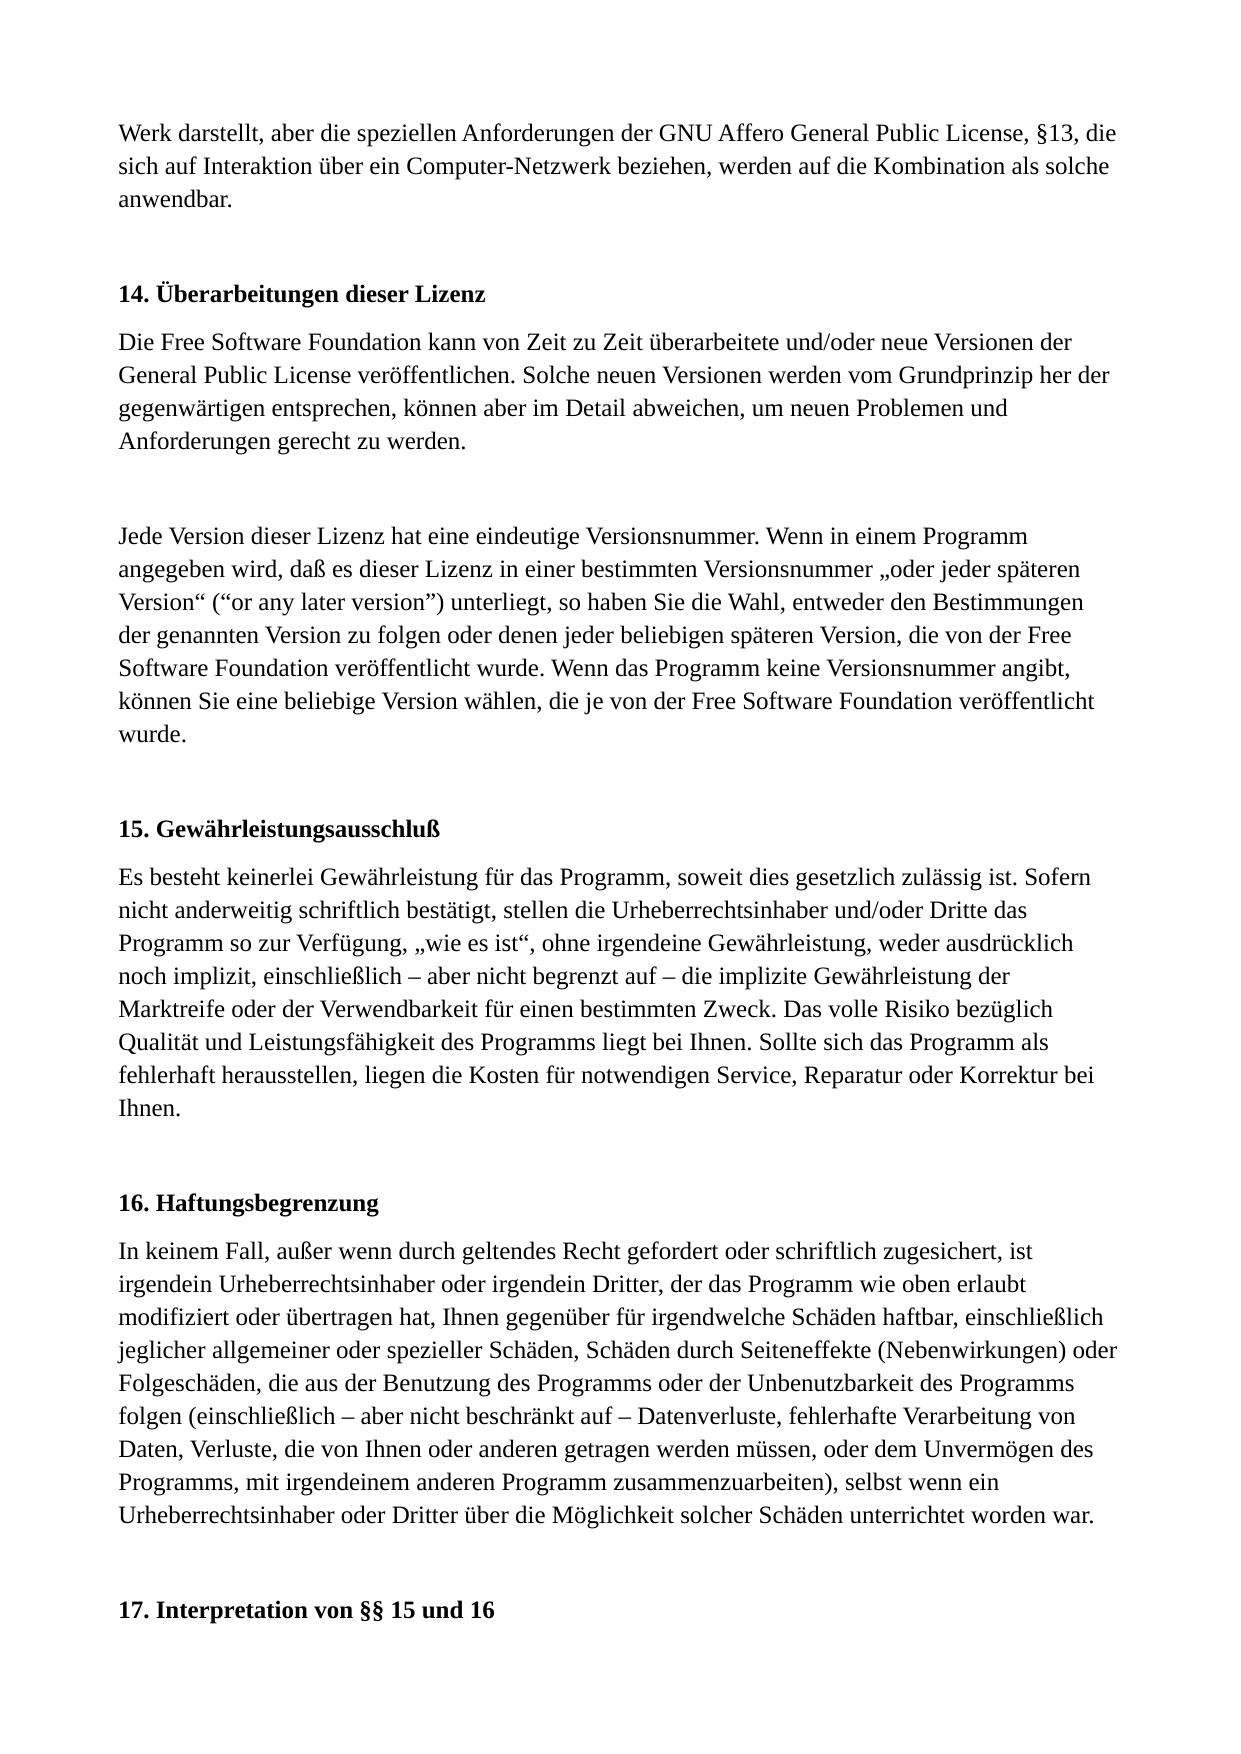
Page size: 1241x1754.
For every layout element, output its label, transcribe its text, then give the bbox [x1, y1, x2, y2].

text Jede Version dieser Lizenz hat eine eindeutige Versionsnummer. Wenn in einem Programm angegeben wird, daß es dieser Lizenz in einer bestimmten Versionsnummer „oder jeder späteren Version“ (“or any later version”) unterliegt, so haben Sie die Wahl, entweder den Bestimmungen der genannten Version zu folgen oder denen jeder beliebigen späteren Version, die von der Free Software Foundation veröffentlicht wurde. Wenn das Programm keine Versionsnummer angibt, können Sie eine beliebige Version wählen, die je von der Free Software Foundation veröffentlicht wurde. [118, 521, 1122, 748]
text 17. Interpretation von §§ 15 und 16 [118, 1596, 1122, 1624]
text Die Free Software Foundation kann von Zeit zu Zeit überarbeitete und/oder neue Versionen der General Public License veröffentlichen. Solche neuen Versionen werden vom Grundprinzip her der gegenwärtigen entsprechen, können aber im Detail abweichen, um neuen Problemen und Anforderungen gerecht zu werden. [118, 327, 1122, 455]
text Es besteht keinerlei Gewährleistung für das Programm, soweit dies gesetzlich zulässig ist. Sofern nicht anderweitig schriftlich bestätigt, stellen die Urheberrechtsinhaber und/oder Dritte das Programm so zur Verfügung, „wie es ist“, ohne irgendeine Gewährleistung, weder ausdrücklich noch implizit, einschließlich – aber nicht begrenzt auf – die implizite Gewährleistung der Marktreife oder der Verwendbarkeit für einen bestimmten Zweck. Das volle Risiko bezüglich Qualität und Leistungsfähigkeit des Programms liegt bei Ihnen. Sollte sich das Programm als fehlerhaft herausstellen, liegen die Kosten für notwendigen Service, Reparatur oder Korrektur bei Ihnen. [118, 862, 1122, 1122]
text In keinem Fall, außer wenn durch geltendes Recht gefordert oder schriftlich zugesichert, ist irgendein Urheberrechtsinhaber oder irgendein Dritter, der das Programm wie oben erlaubt modifiziert oder übertragen hat, Ihnen gegenüber für irgendwelche Schäden haftbar, einschließlich jeglicher allgemeiner oder spezieller Schäden, Schäden durch Seiteneffekte (Nebenwirkungen) oder Folgeschäden, die aus der Benutzung des Programms oder der Unbenutzbarkeit des Programms folgen (einschließlich – aber nicht beschränkt auf – Datenverluste, fehlerhafte Verarbeitung von Daten, Verluste, die von Ihnen oder anderen getragen werden müssen, oder dem Unvermögen des Programms, mit irgendeinem anderen Programm zusammenzuarbeiten), selbst wenn ein Urheberrechtsinhaber oder Dritter über die Möglichkeit solcher Schäden unterrichtet worden war. [118, 1236, 1122, 1529]
text 15. Gewährleistungsausschluß [118, 814, 1122, 843]
text 16. Haftungsbegrenzung [118, 1188, 1122, 1217]
text 14. Überarbeitungen dieser Lizenz [118, 279, 1122, 308]
text Werk darstellt, aber die speziellen Anforderungen der GNU Affero General Public License, §13, die sich auf Interaktion über ein Computer-Netzwerk beziehen, werden auf die Kombination als solche anwendbar. [118, 118, 1122, 213]
